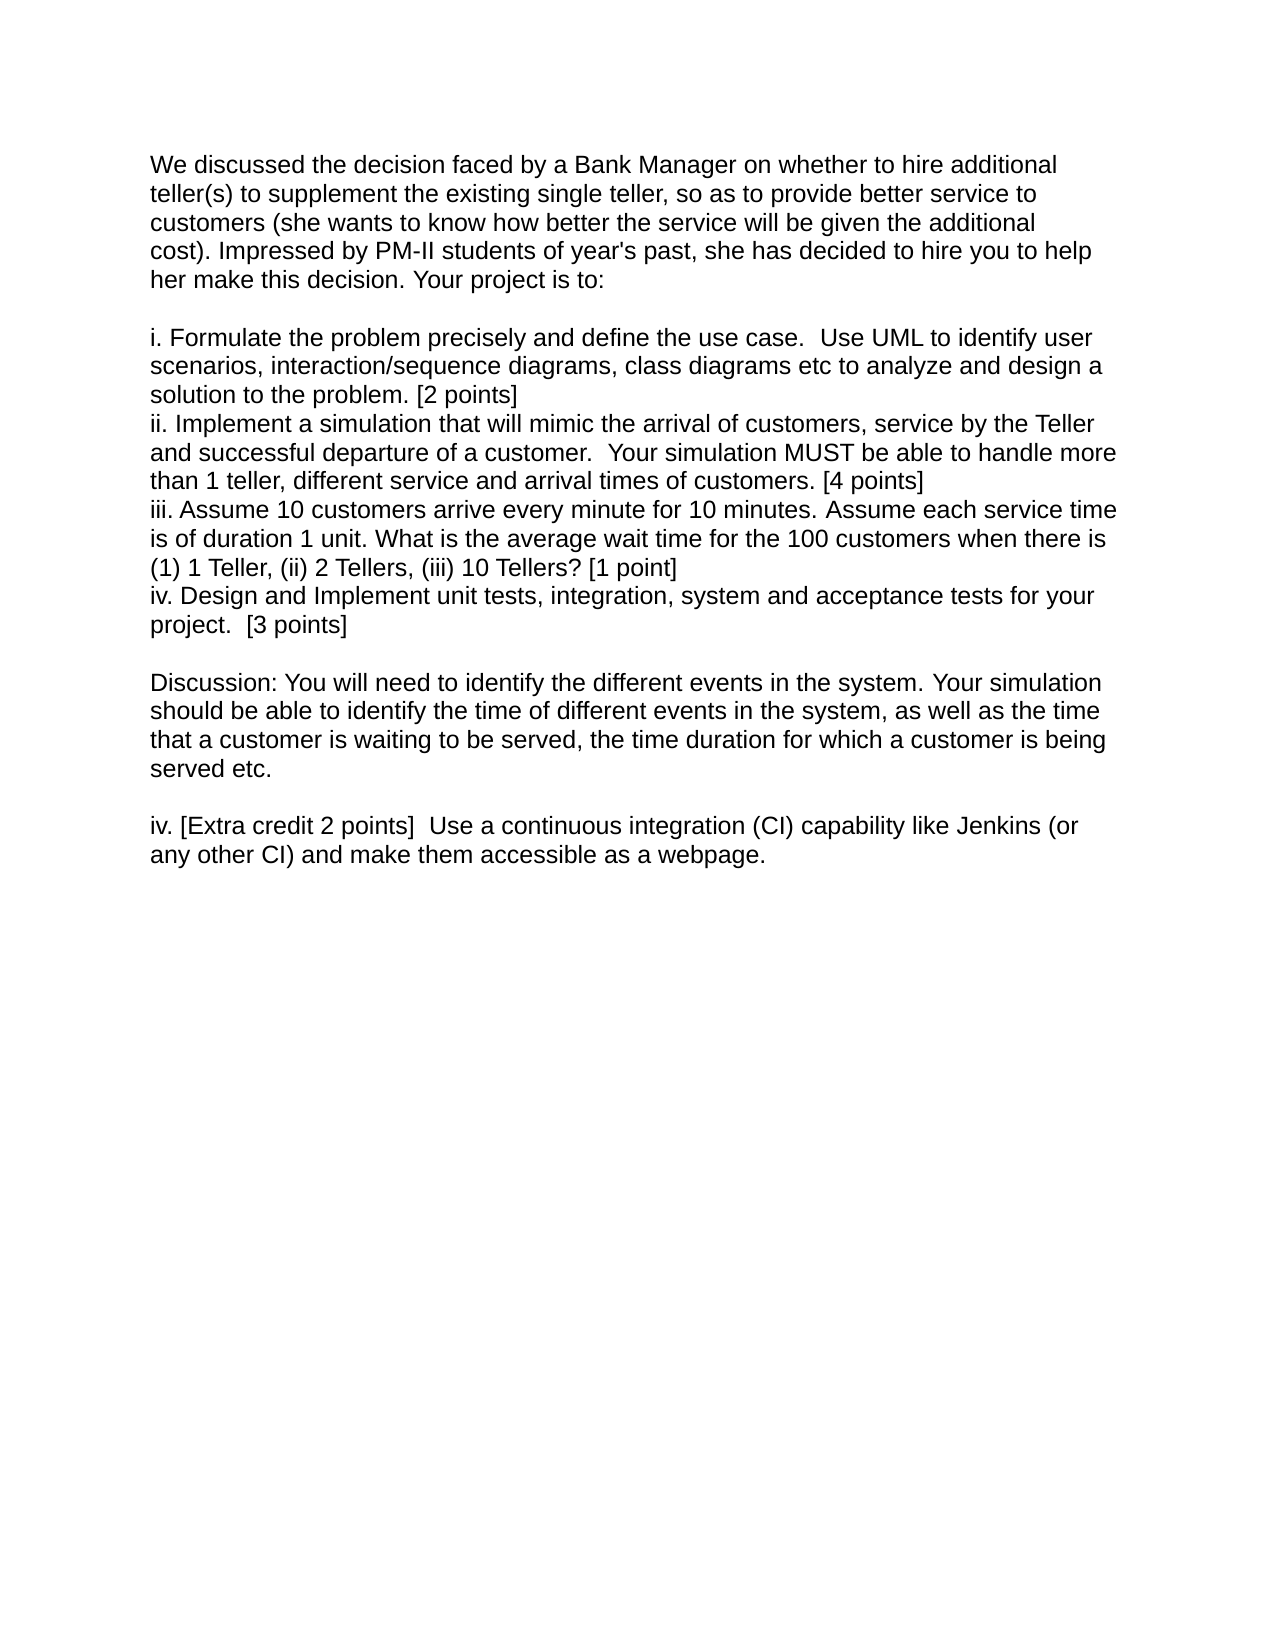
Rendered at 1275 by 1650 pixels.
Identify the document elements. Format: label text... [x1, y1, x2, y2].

text We discussed the decision faced by a Bank Manager on whether to hire additional teller(s) to supplement the existing single teller, so as to provide better service to customers (she wants to know how better the service will be given the additional cost). Impressed by PM-II students of year's past, she has decided to hire you to help her make this decision. Your project is to: i. Formulate the problem precisely and define the use case. Use UML to identify user scenarios, interaction/sequence diagrams, class diagrams etc to analyze and design a solution to the problem. [2 points] ii. Implement a simulation that will mimic the arrival of customers, service by the Teller and successful departure of a customer. Your simulation MUST be able to handle more than 1 teller, different service and arrival times of customers. [4 points] iii. Assume 10 customers arrive every minute for 10 minutes. Assume each service time is of duration 1 unit. What is the average wait time for the 100 customers when there is (1) 1 Teller, (ii) 2 Tellers, (iii) 10 Tellers? [1 point] iv. Design and Implement unit tests, integration, system and acceptance tests for your project. [3 points] Discussion: You will need to identify the different events in the system. Your simulation should be able to identify the time of different events in the system, as well as the time that a customer is waiting to be served, the time duration for which a customer is being served etc. iv. [Extra credit 2 points] Use a continuous integration (CI) capability like Jenkins (or any other CI) and make them accessible as a webpage. [150, 150, 1125, 869]
